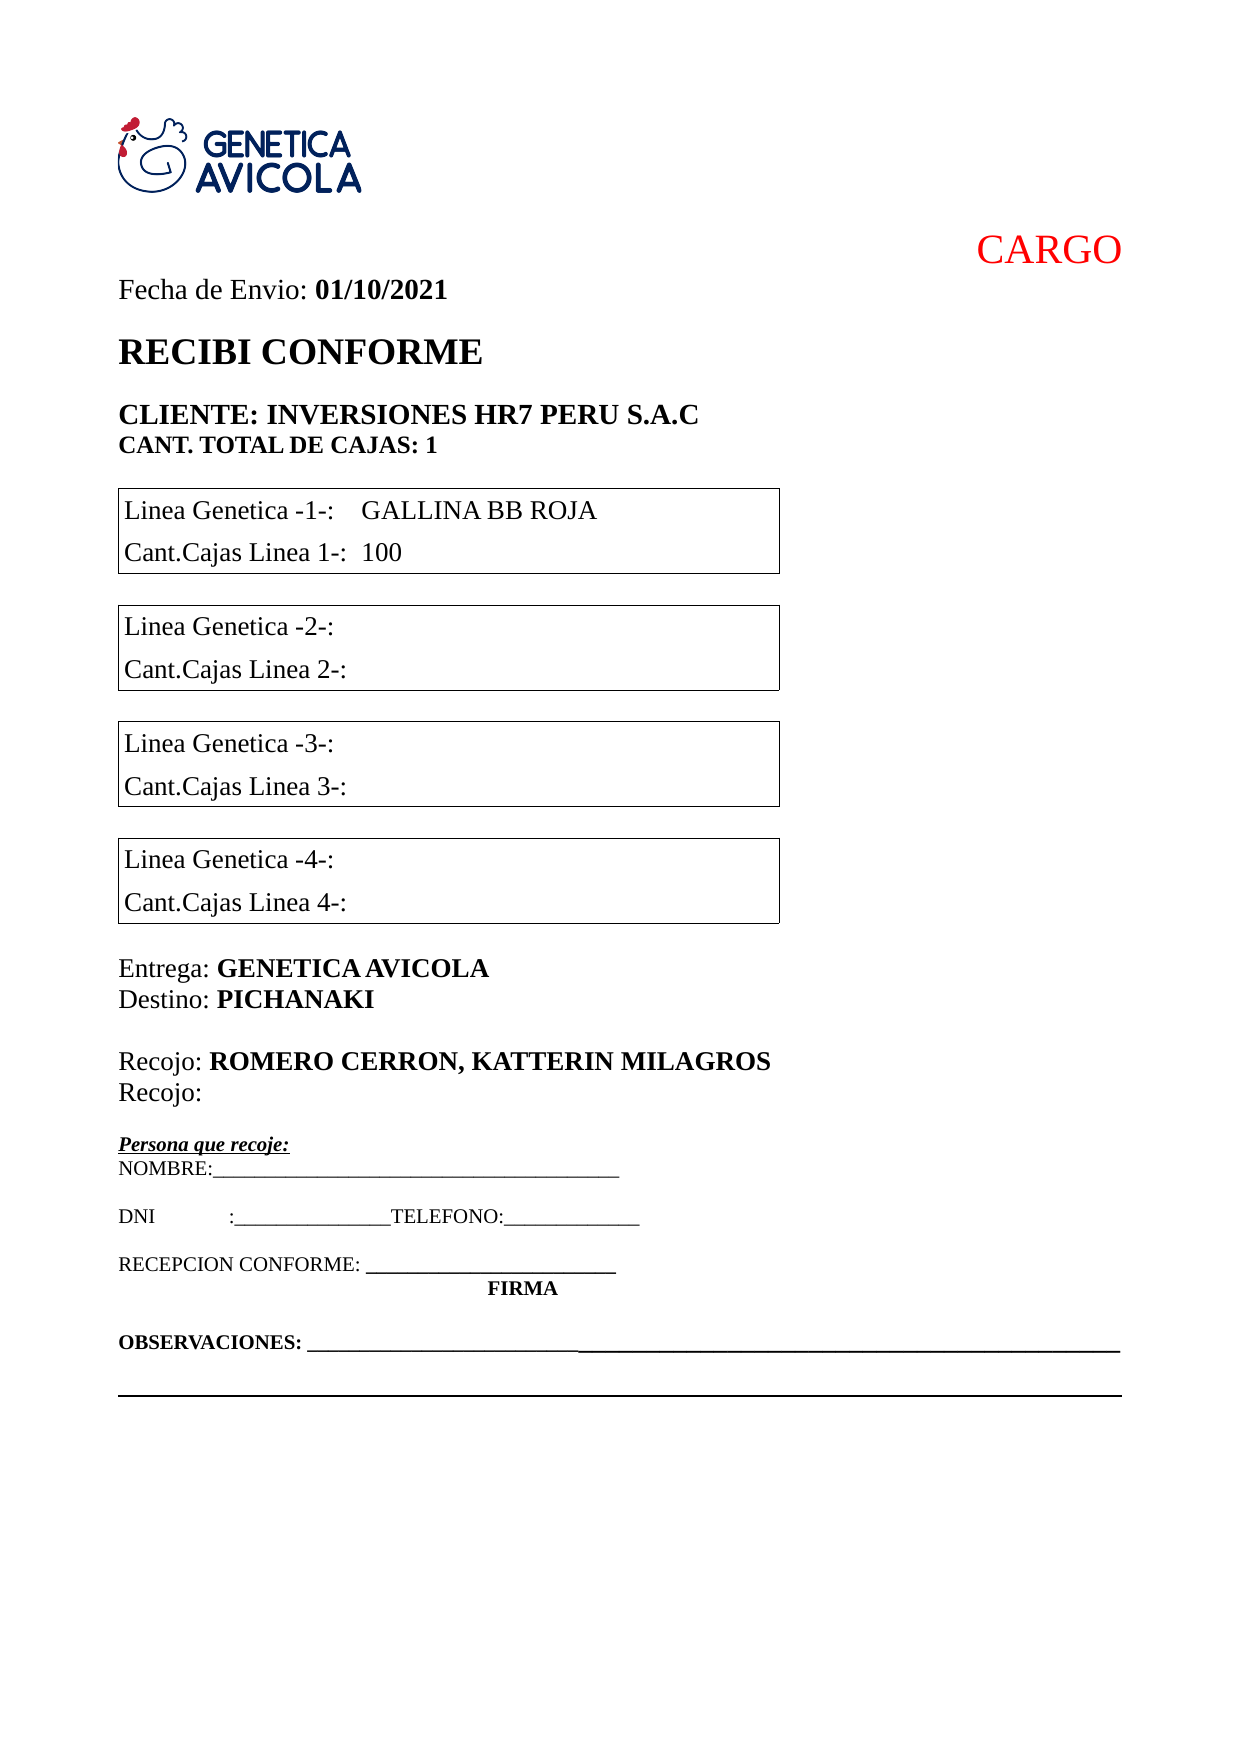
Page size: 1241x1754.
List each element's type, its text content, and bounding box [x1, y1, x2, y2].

table_cell Linea Genetica -2-: [119, 606, 356, 647]
text Persona que recoje: [118, 1132, 1122, 1156]
table_cell Linea Genetica -4-: [119, 839, 356, 880]
table_cell [356, 691, 779, 721]
table_cell [118, 691, 356, 721]
text RECIBI CONFORME [118, 330, 1122, 373]
text DNI :_______________TELEFONO:_____________ [118, 1204, 1122, 1228]
text Entrega: GENETICA AVICOLA [118, 952, 1122, 983]
text Destino: PICHANAKI [118, 983, 1122, 1014]
table_cell [356, 606, 779, 647]
table_cell Cant.Cajas Linea 1-: [119, 531, 356, 573]
table_cell [356, 807, 779, 838]
table_cell [356, 880, 779, 923]
table_cell Linea Genetica -3-: [119, 722, 356, 764]
text Recojo: [118, 1076, 1122, 1108]
table_cell [356, 839, 779, 880]
table_cell 100 [356, 531, 779, 573]
text RECEPCION CONFORME: ________________________ [118, 1252, 1122, 1276]
text NOMBRE:_______________________________________ [118, 1156, 1122, 1180]
table_cell Cant.Cajas Linea 3-: [119, 764, 356, 806]
table_cell [118, 807, 356, 838]
text Fecha de Envio: 01/10/2021 [118, 272, 1122, 306]
text CLIENTE: INVERSIONES HR7 PERU S.A.C [118, 397, 1122, 431]
text CARGO [118, 224, 1122, 272]
table_cell [356, 574, 779, 604]
table_header GALLINA BB ROJA [356, 489, 779, 531]
picture [117, 117, 362, 193]
table_header Linea Genetica -1-: [119, 489, 356, 531]
table_cell [118, 574, 356, 604]
text OBSERVACIONES: __________________________________________________________________ [118, 1324, 1122, 1355]
text Recojo: ROMERO CERRON, KATTERIN MILAGROS [118, 1045, 1122, 1076]
table_cell Cant.Cajas Linea 2-: [119, 647, 356, 690]
text FIRMA [118, 1276, 1122, 1300]
table_cell [356, 722, 779, 764]
table_cell Cant.Cajas Linea 4-: [119, 880, 356, 923]
text CANT. TOTAL DE CAJAS: 1 [118, 431, 1122, 459]
table_cell [356, 647, 779, 690]
table_cell [356, 764, 779, 806]
